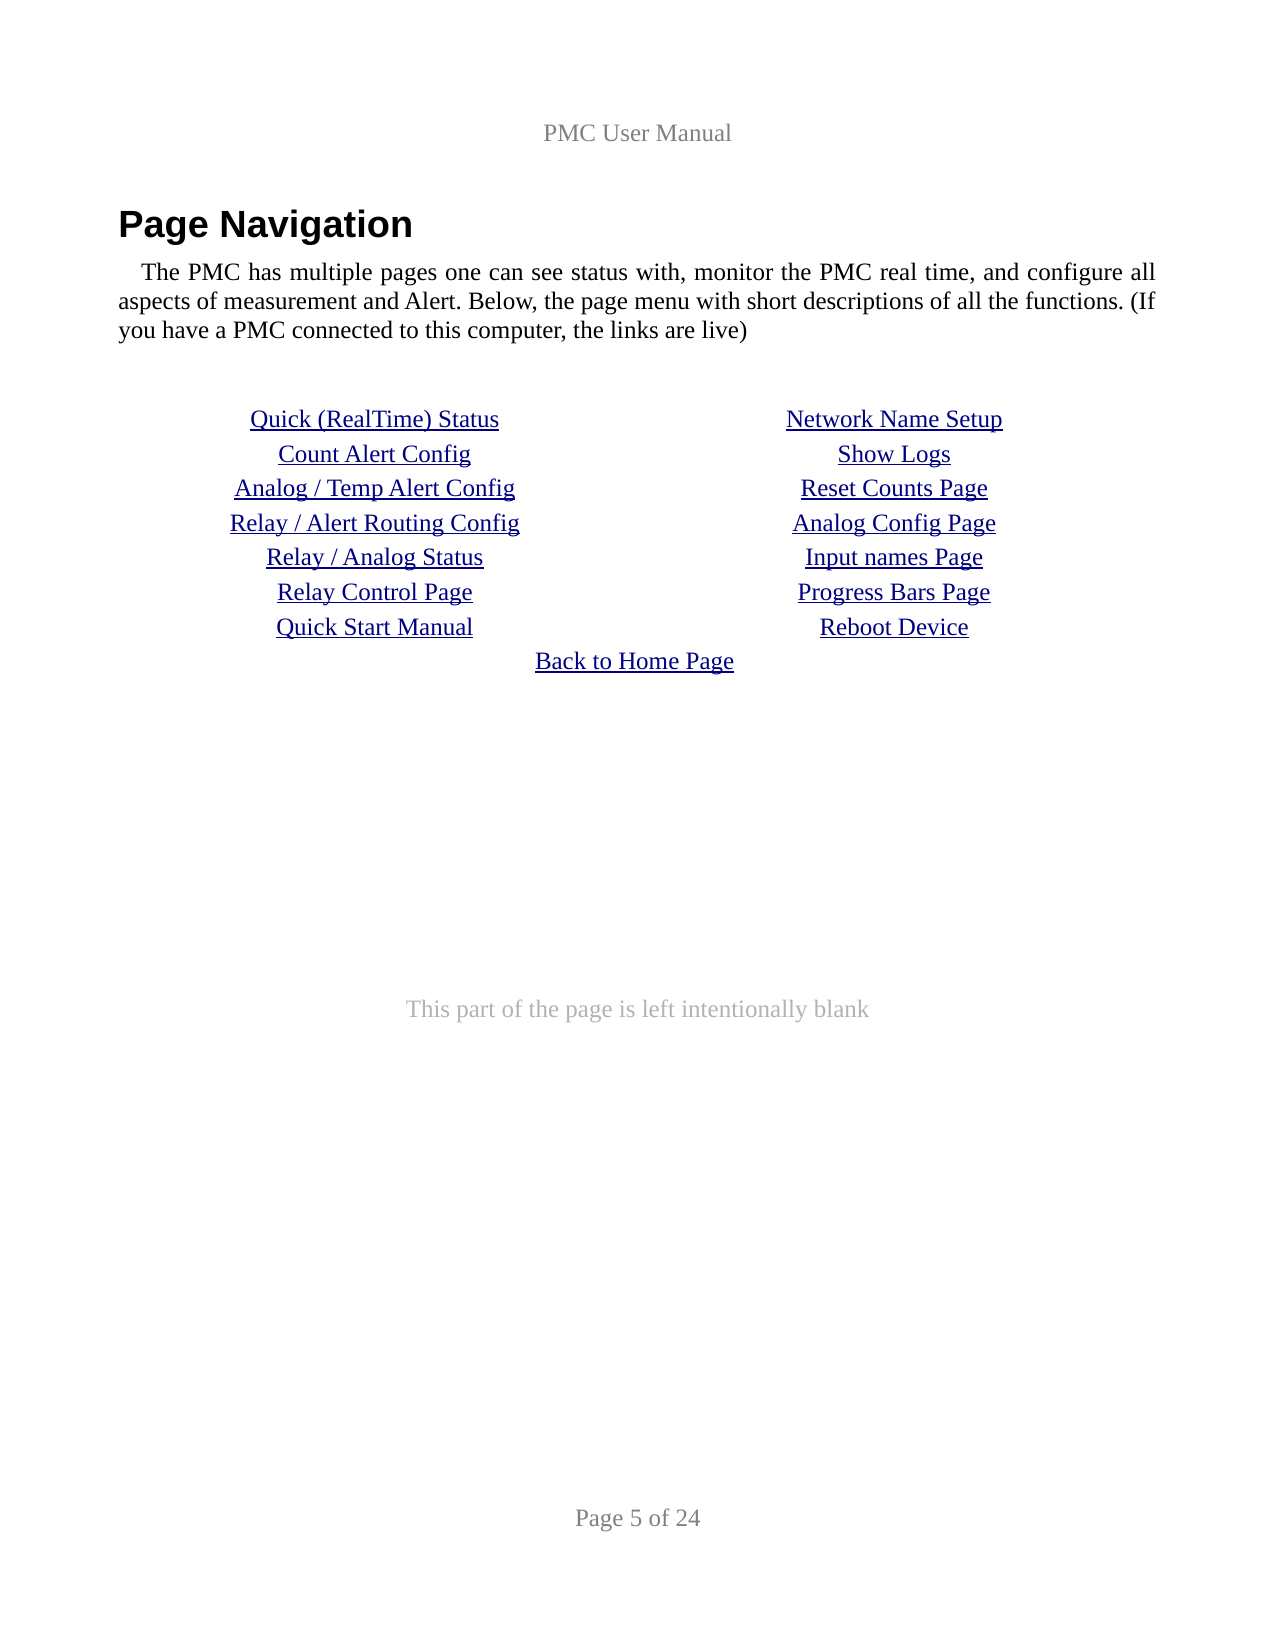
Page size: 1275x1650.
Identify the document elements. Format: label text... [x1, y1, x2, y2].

text This part of the page is left intentionally blank [118, 994, 1157, 1023]
table_cell Relay Control Page [118, 574, 637, 609]
table_cell Analog / Temp Alert Config [118, 470, 637, 505]
table_cell Input names Page [638, 540, 1157, 574]
subtitle Page Navigation [118, 201, 1157, 245]
table_cell Reboot Device [638, 609, 1157, 643]
table_cell Quick Start Manual [118, 609, 637, 643]
table_cell Back to Home Page [118, 643, 1157, 678]
table_cell Analog Config Page [638, 505, 1157, 539]
table_header Quick (RealTime) Status [118, 401, 637, 436]
table_cell Count Alert Config [118, 436, 637, 470]
table_cell Reset Counts Page [638, 470, 1157, 505]
table_header Network Name Setup [638, 401, 1157, 436]
table_cell Relay / Alert Routing Config [118, 505, 637, 539]
table_cell Progress Bars Page [638, 574, 1157, 609]
text The PMC has multiple pages one can see status with, monitor the PMC real time, and configure all aspects of measurement and Alert. Below, the page menu with short descriptions of all the functions. (If you have a PMC connected to this computer, the links are live) [118, 257, 1157, 344]
table_cell Relay / Analog Status [118, 540, 637, 574]
table_cell Show Logs [638, 436, 1157, 470]
